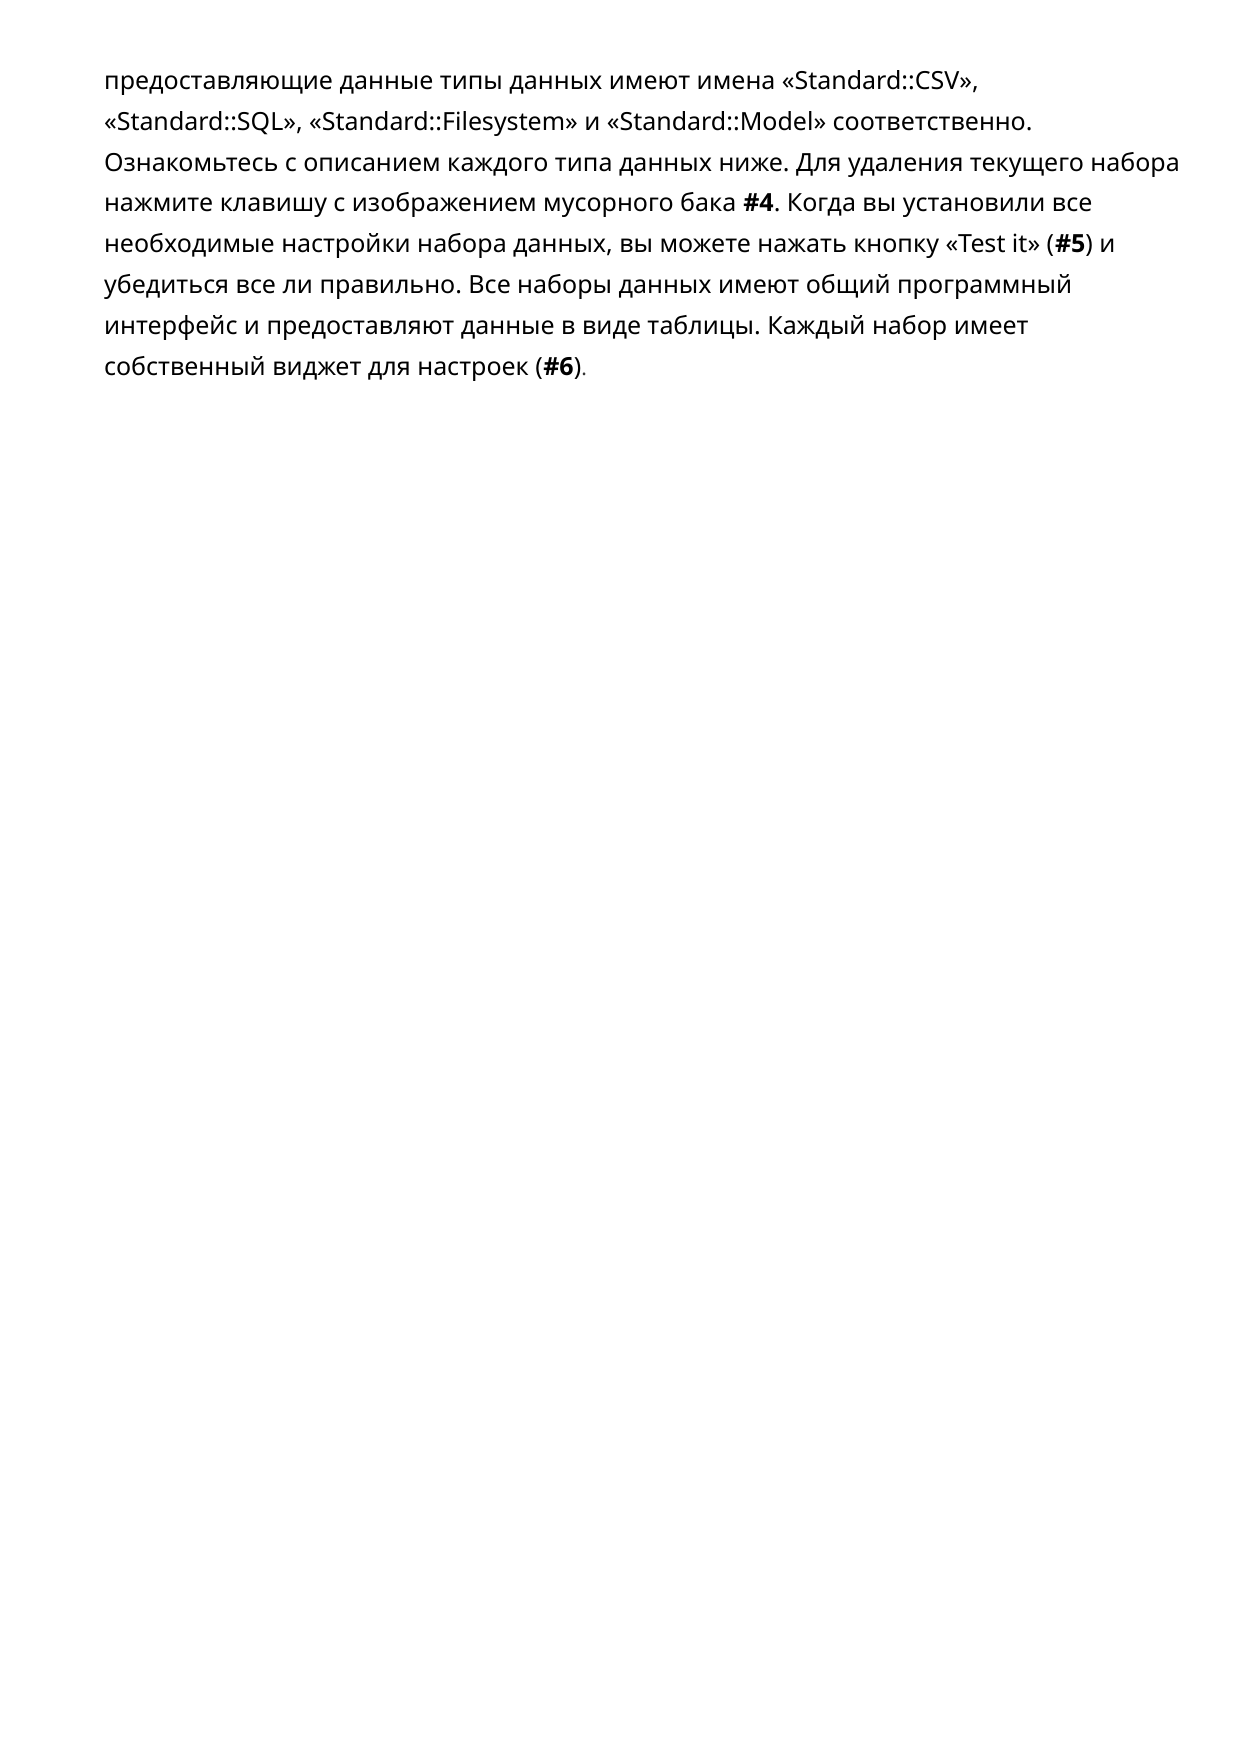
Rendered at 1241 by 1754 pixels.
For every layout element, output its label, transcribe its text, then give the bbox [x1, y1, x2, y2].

text предоставляющие данные типы данных имеют имена «Standard::CSV», «Standard::SQL», «Standard::Filesystem» и «Standard::Model» соответственно. Ознакомьтесь с описанием каждого типа данных ниже. Для удаления текущего набора нажмите клавишу с изображением мусорного бака #4. Когда вы установили все необходимые настройки набора данных, вы можете нажать кнопку «Test it» (#5) и убедиться все ли правильно. Все наборы данных имеют общий программный интерфейс и предоставляют данные в виде таблицы. Каждый набор имеет собственный виджет для настроек (#6). [104, 62, 1181, 382]
